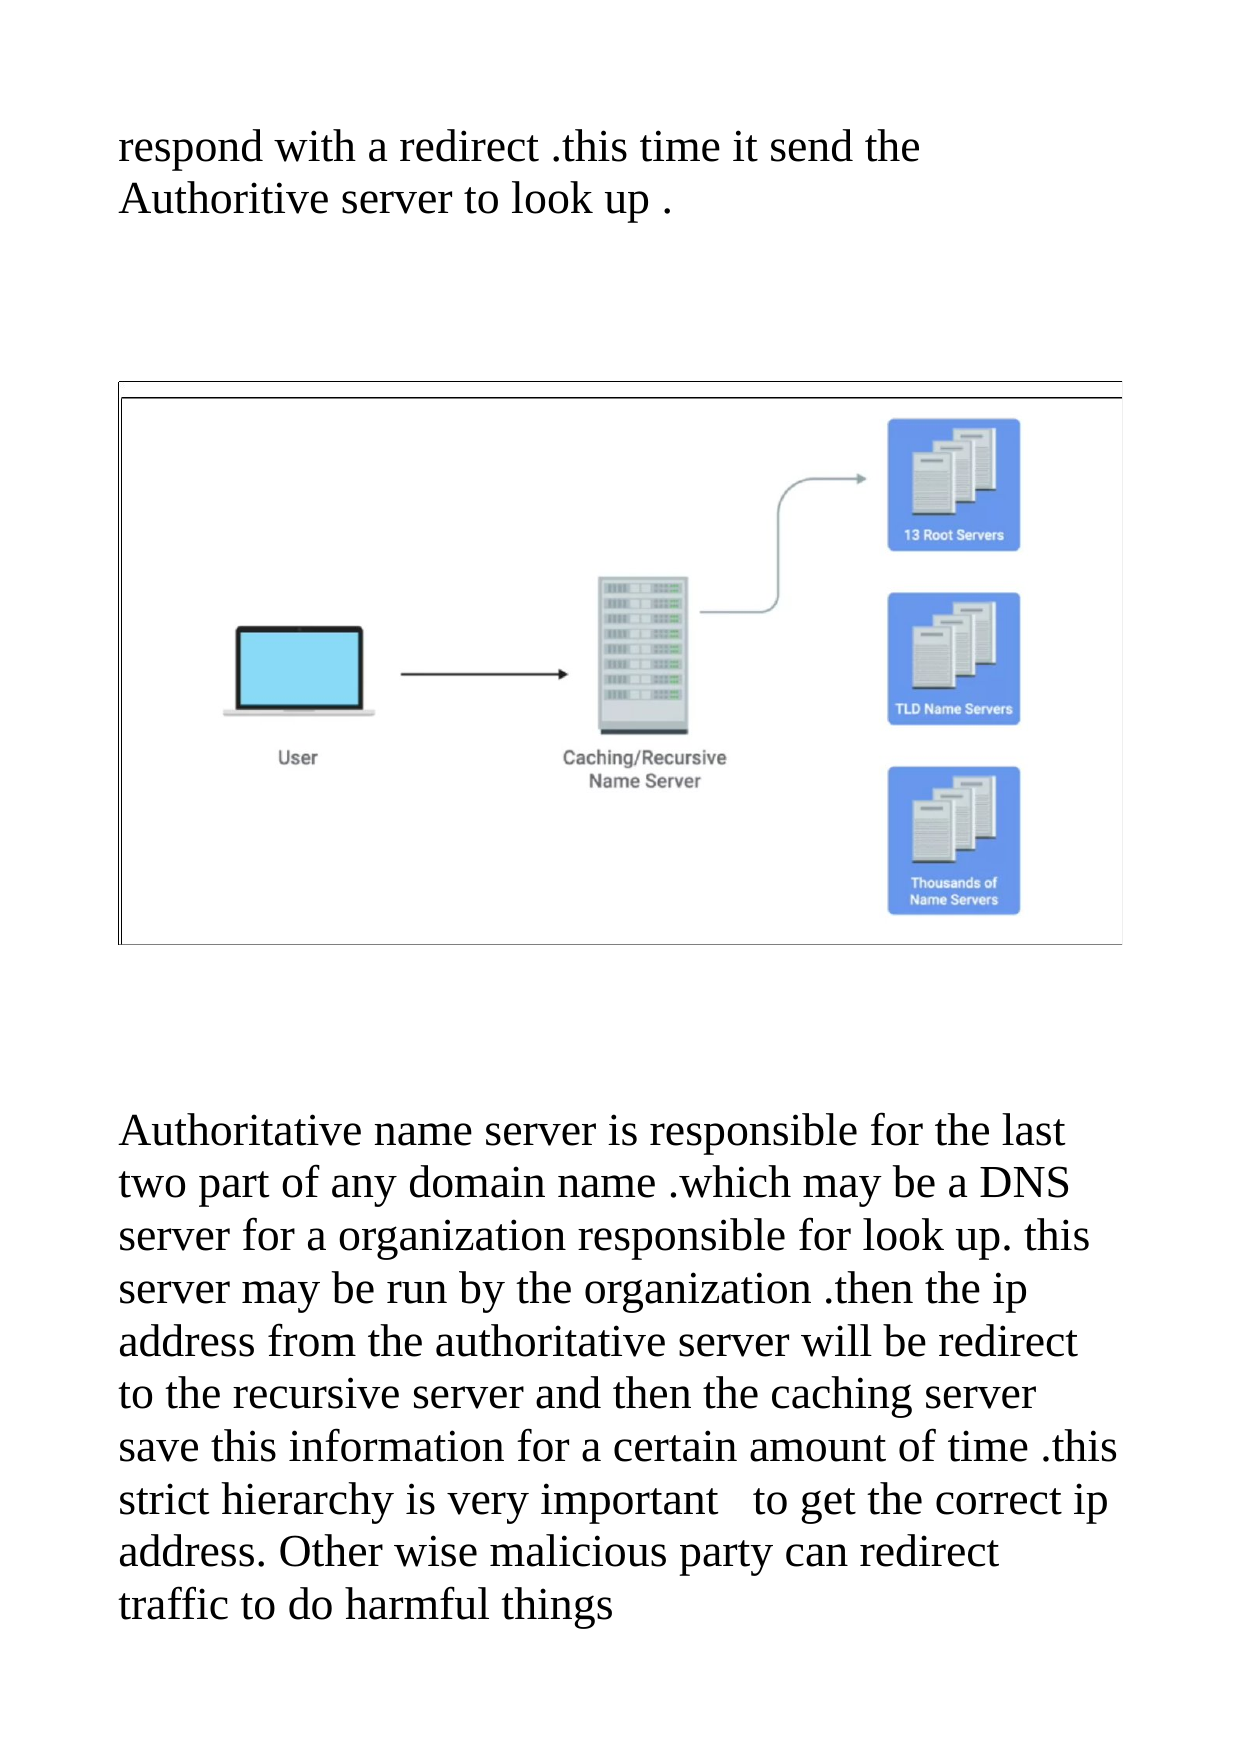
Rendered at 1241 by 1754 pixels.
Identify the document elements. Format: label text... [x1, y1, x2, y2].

text Authoritative name server is responsible for the last two part of any domain name .which may be a DNS server for a organization responsible for look up. this server may be run by the organization .then the ip address from the authoritative server will be redirect to the recursive server and then the caching server save this information for a certain amount of time .this strict hierarchy is very important to get the correct ip address. Other wise malicious party can redirect traffic to do harmful things [118, 1102, 1122, 1629]
picture [118, 381, 1123, 945]
text respond with a redirect .this time it send the Authoritive server to look up . [118, 118, 1122, 223]
